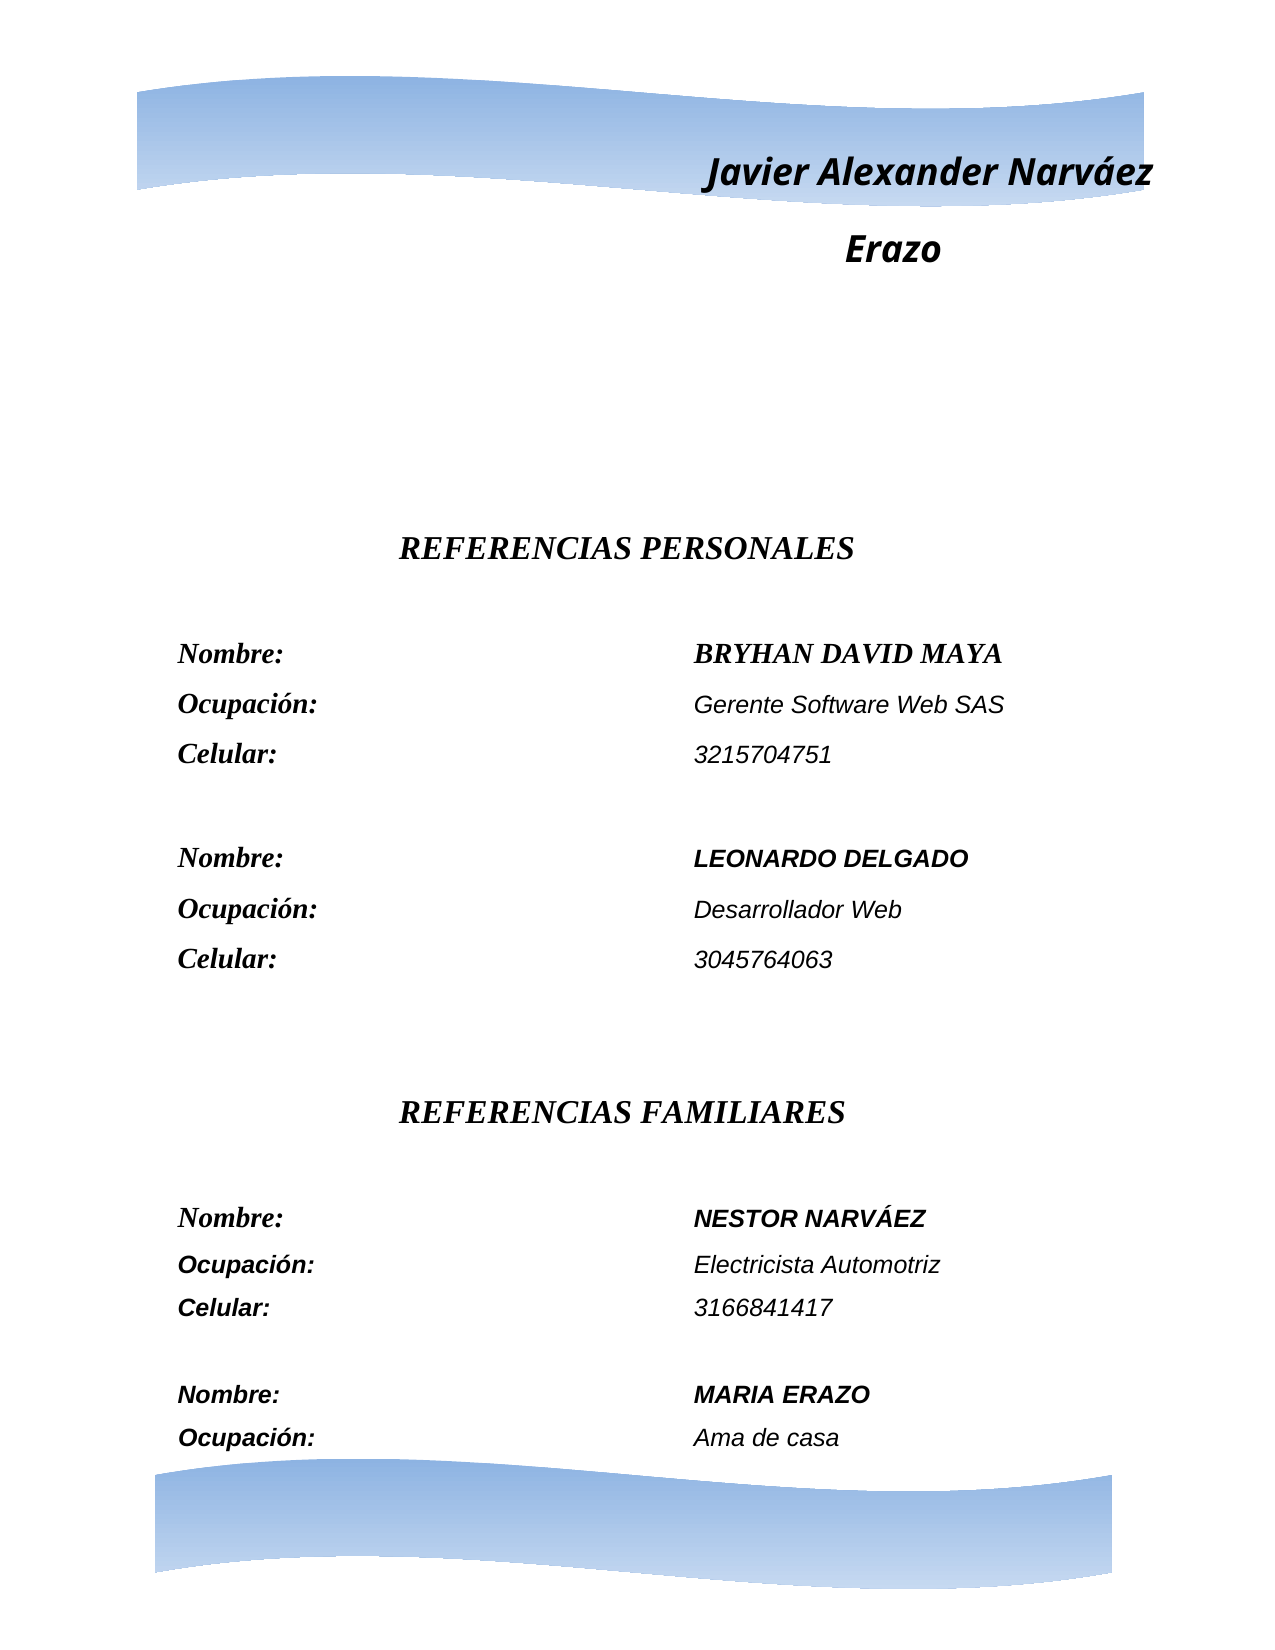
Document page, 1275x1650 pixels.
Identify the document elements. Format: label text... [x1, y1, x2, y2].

text Celular: 3215704751 [177, 736, 1167, 770]
text REFERENCIAS PERSONALES [325, 528, 1167, 566]
text Ocupación: Electricista Automotriz [177, 1250, 1167, 1279]
text Ocupación: Desarrollador Web [177, 891, 1167, 924]
text Nombre: NESTOR NARVÁEZ [177, 1200, 1167, 1233]
text Celular: 3166841417 [177, 1293, 1167, 1322]
text Celular: 3045764063 [177, 941, 1167, 975]
text Nombre: MARIA ERAZO [177, 1380, 1167, 1408]
text REFERENCIAS FAMILIARES [325, 1092, 1167, 1131]
text Ocupación: Gerente Software Web SAS [177, 686, 1167, 720]
text Nombre: LEONARDO DELGADO [177, 841, 1167, 874]
text Ocupación: Ama de casa [178, 1423, 1167, 1452]
text Nombre: BRYHAN DAVID MAYA [177, 636, 1167, 669]
